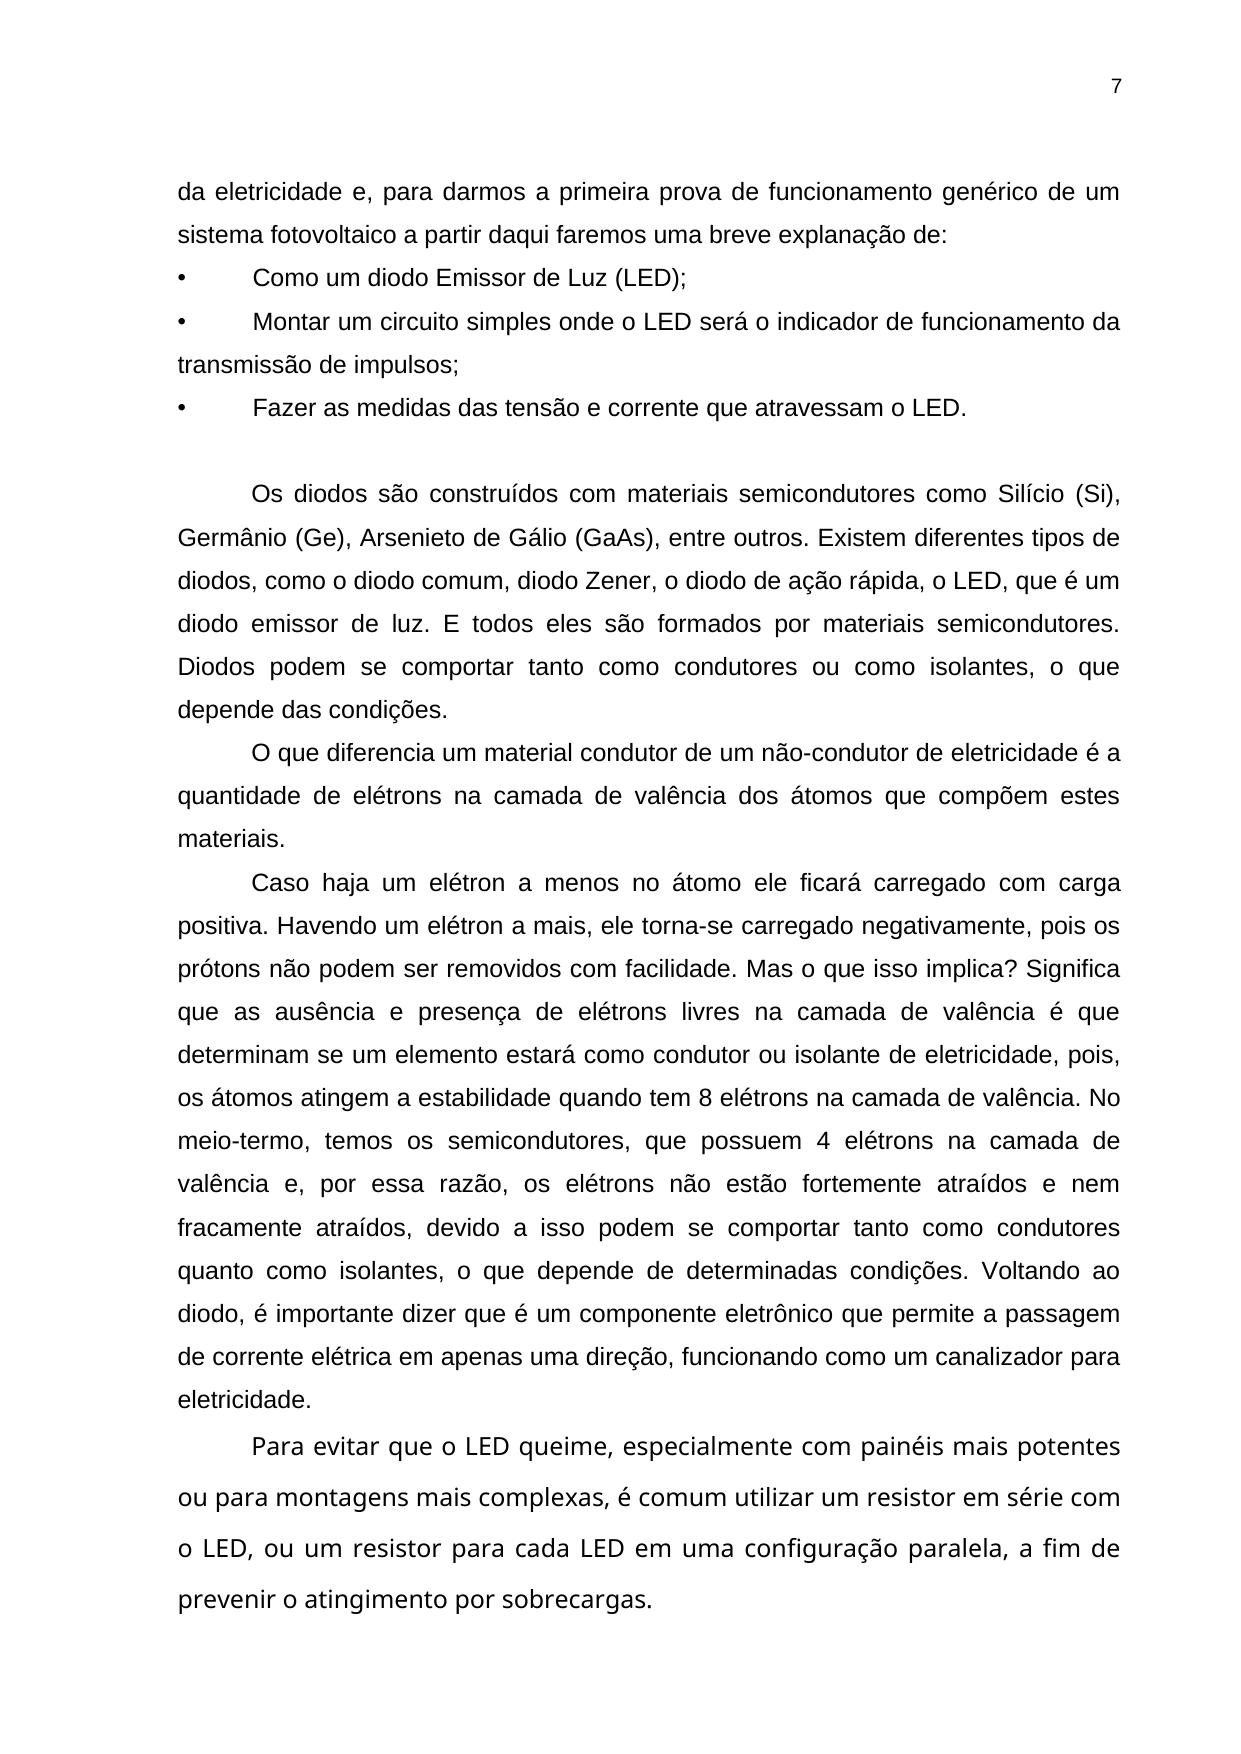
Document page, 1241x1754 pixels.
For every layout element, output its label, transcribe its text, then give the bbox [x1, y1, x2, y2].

text O que diferencia um material condutor de um não-condutor de eletricidade é a quantidade de elétrons na camada de valência dos átomos que compõem estes materiais. [177, 738, 1122, 853]
text Os diodos são construídos com materiais semicondutores como Silício (Si), Germânio (Ge), Arsenieto de Gálio (GaAs), entre outros. Existem diferentes tipos de diodos, como o diodo comum, diodo Zener, o diodo de ação rápida, o LED, que é um diodo emissor de luz. E todos eles são formados por materiais semicondutores. Diodos podem se comportar tanto como condutores ou como isolantes, o que depende das condições. [177, 479, 1122, 724]
list Como um diodo Emissor de Luz (LED); [177, 263, 1122, 292]
text Para evitar que o LED queime, especialmente com painéis mais potentes ou para montagens mais complexas, é comum utilizar um resistor em série com o LED, ou um resistor para cada LED em uma configuração paralela, a fim de prevenir o atingimento por sobrecargas. [177, 1428, 1122, 1615]
text Caso haja um elétron a menos no átomo ele ficará carregado com carga positiva. Havendo um elétron a mais, ele torna-se carregado negativamente, pois os prótons não podem ser removidos com facilidade. Mas o que isso implica? Significa que as ausência e presença de elétrons livres na camada de valência é que determinam se um elemento estará como condutor ou isolante de eletricidade, pois, os átomos atingem a estabilidade quando tem 8 elétrons na camada de valência. No meio-termo, temos os semicondutores, que possuem 4 elétrons na camada de valência e, por essa razão, os elétrons não estão fortemente atraídos e nem fracamente atraídos, devido a isso podem se comportar tanto como condutores quanto como isolantes, o que depende de determinadas condições. Voltando ao diodo, é importante dizer que é um componente eletrônico que permite a passagem de corrente elétrica em apenas uma direção, funcionando como um canalizador para eletricidade. [177, 867, 1122, 1414]
text da eletricidade e, para darmos a primeira prova de funcionamento genérico de um sistema fotovoltaico a partir daqui faremos uma breve explanação de: [177, 177, 1122, 249]
list Fazer as medidas das tensão e corrente que atravessam o LED. [177, 393, 1122, 422]
list Montar um circuito simples onde o LED será o indicador de funcionamento da transmissão de impulsos; [177, 307, 1122, 379]
